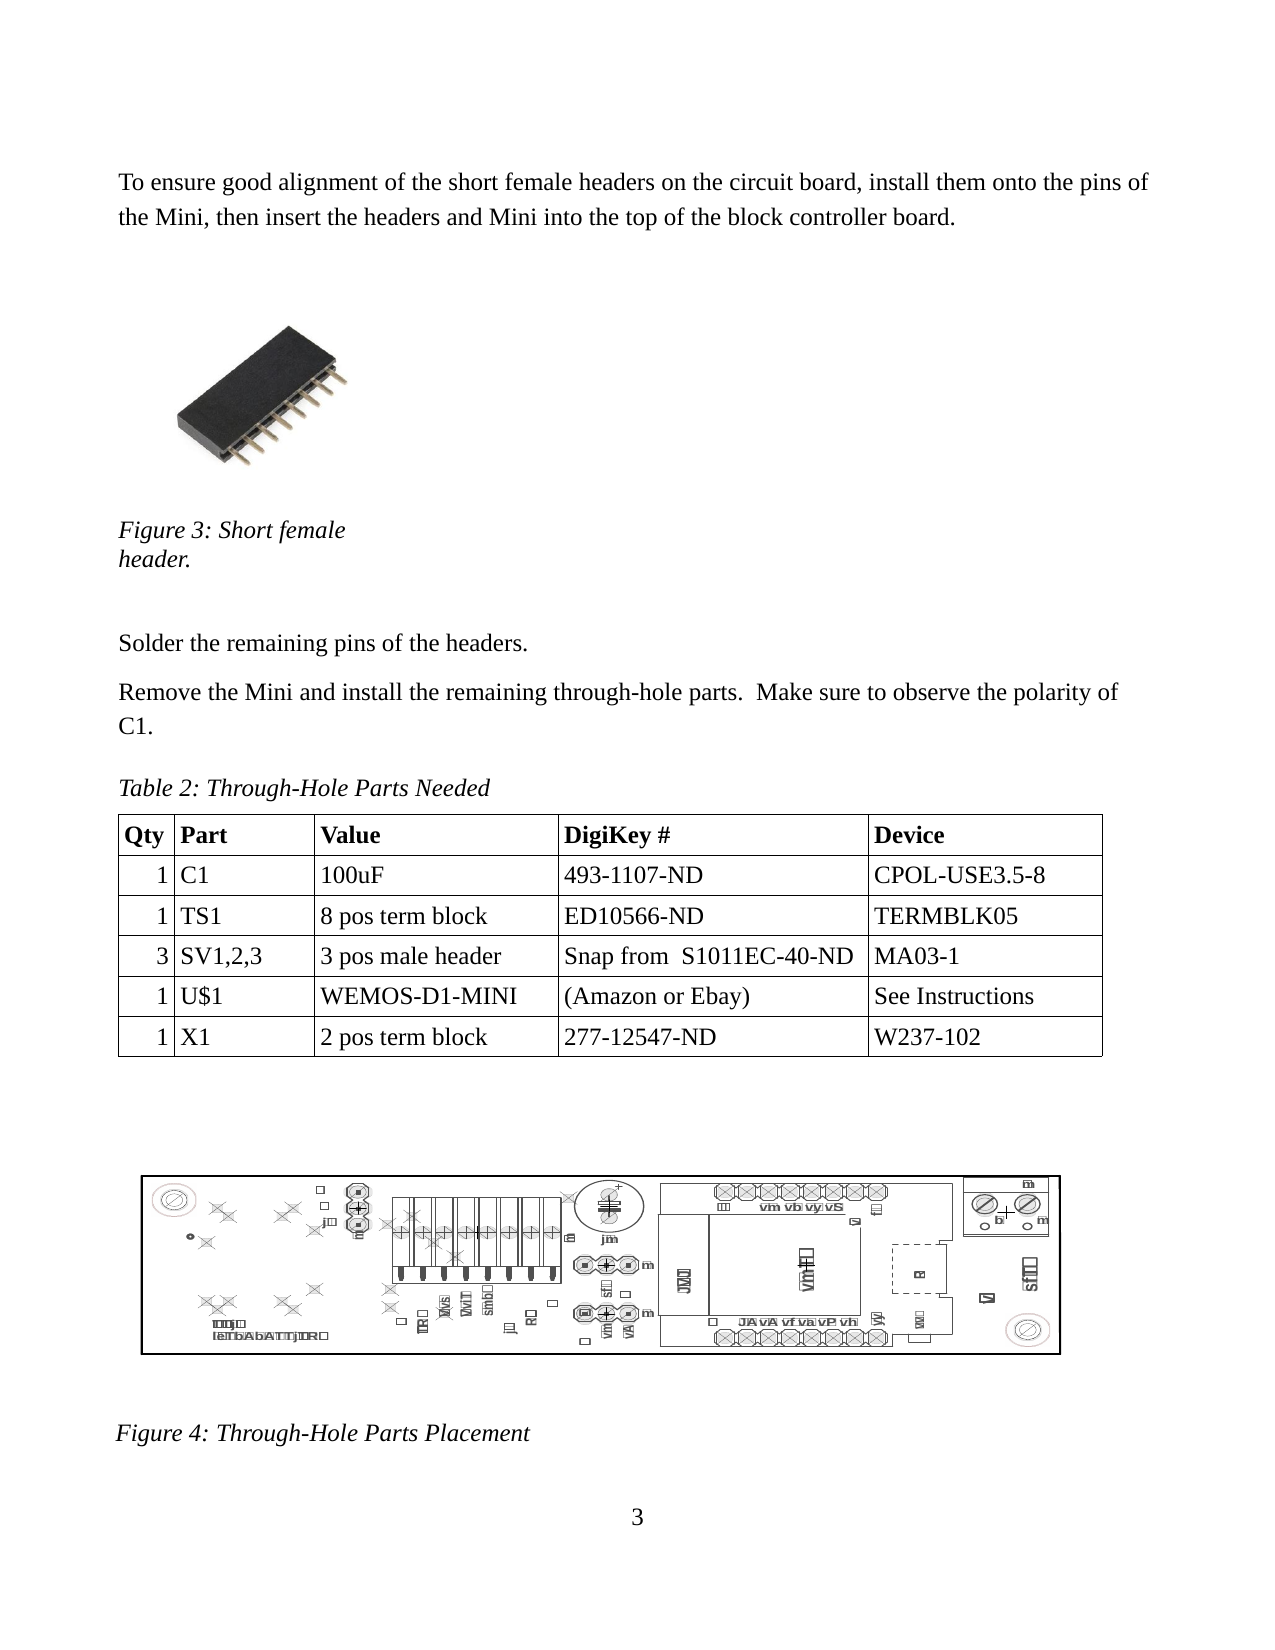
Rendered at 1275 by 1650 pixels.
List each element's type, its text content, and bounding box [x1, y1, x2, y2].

table_cell 3 [119, 936, 174, 976]
text Table 2: Through-Hole Parts Needed [118, 773, 1157, 802]
table_cell 2 pos term block [315, 1017, 558, 1056]
table_cell TS1 [175, 896, 314, 935]
table_header Value [315, 815, 558, 854]
table_cell Snap from S1011EC-40-ND [559, 936, 868, 976]
table_cell 1 [115, 1414, 1089, 1447]
table_cell C1 [175, 856, 314, 895]
table_cell ED10566-ND [559, 896, 868, 935]
table_cell See Instructions [869, 977, 1102, 1016]
table_cell WEMOS-D1-MINI [315, 977, 558, 1016]
table_header Device [869, 815, 1102, 854]
table_cell 493-1107-ND [559, 856, 868, 895]
picture [118, 289, 413, 511]
text To ensure good alignment of the short female headers on the circuit board, install them onto the pins of the Mini, then insert the headers and Mini into the top of the block controller board. [118, 167, 1157, 230]
table_cell 1 [119, 856, 174, 895]
table_cell CPOL-USE3.5-8 [869, 856, 1102, 895]
table_cell 1 [115, 1108, 1089, 1120]
table_cell SV1,2,3 [175, 936, 314, 976]
table_cell TERMBLK05 [869, 896, 1102, 935]
table_cell U$1 [175, 977, 314, 1016]
table_cell 277-12547-ND [559, 1017, 868, 1056]
text Solder the remaining pins of the headers. [118, 628, 1157, 657]
text [118, 265, 412, 289]
table_cell 1 [119, 896, 174, 935]
table_header Part [175, 815, 314, 854]
text Figure 3: Short female header. [118, 511, 412, 573]
table_cell 1 [119, 1017, 174, 1056]
table_cell (Amazon or Ebay) [559, 977, 868, 1016]
table_cell 100uF [315, 856, 558, 895]
table_header Qty [119, 815, 174, 854]
table_cell X1 [175, 1017, 314, 1056]
table_cell 8 pos term block [315, 896, 558, 935]
table_cell 1 [119, 977, 174, 1016]
table_cell MA03-1 [869, 936, 1102, 976]
text Remove the Mini and install the remaining through-hole parts. Make sure to observe the polarity of C1. [118, 677, 1157, 740]
table_header DigiKey # [559, 815, 868, 854]
table_cell W237-102 [869, 1017, 1102, 1056]
table_cell 3 pos male header [315, 936, 558, 976]
